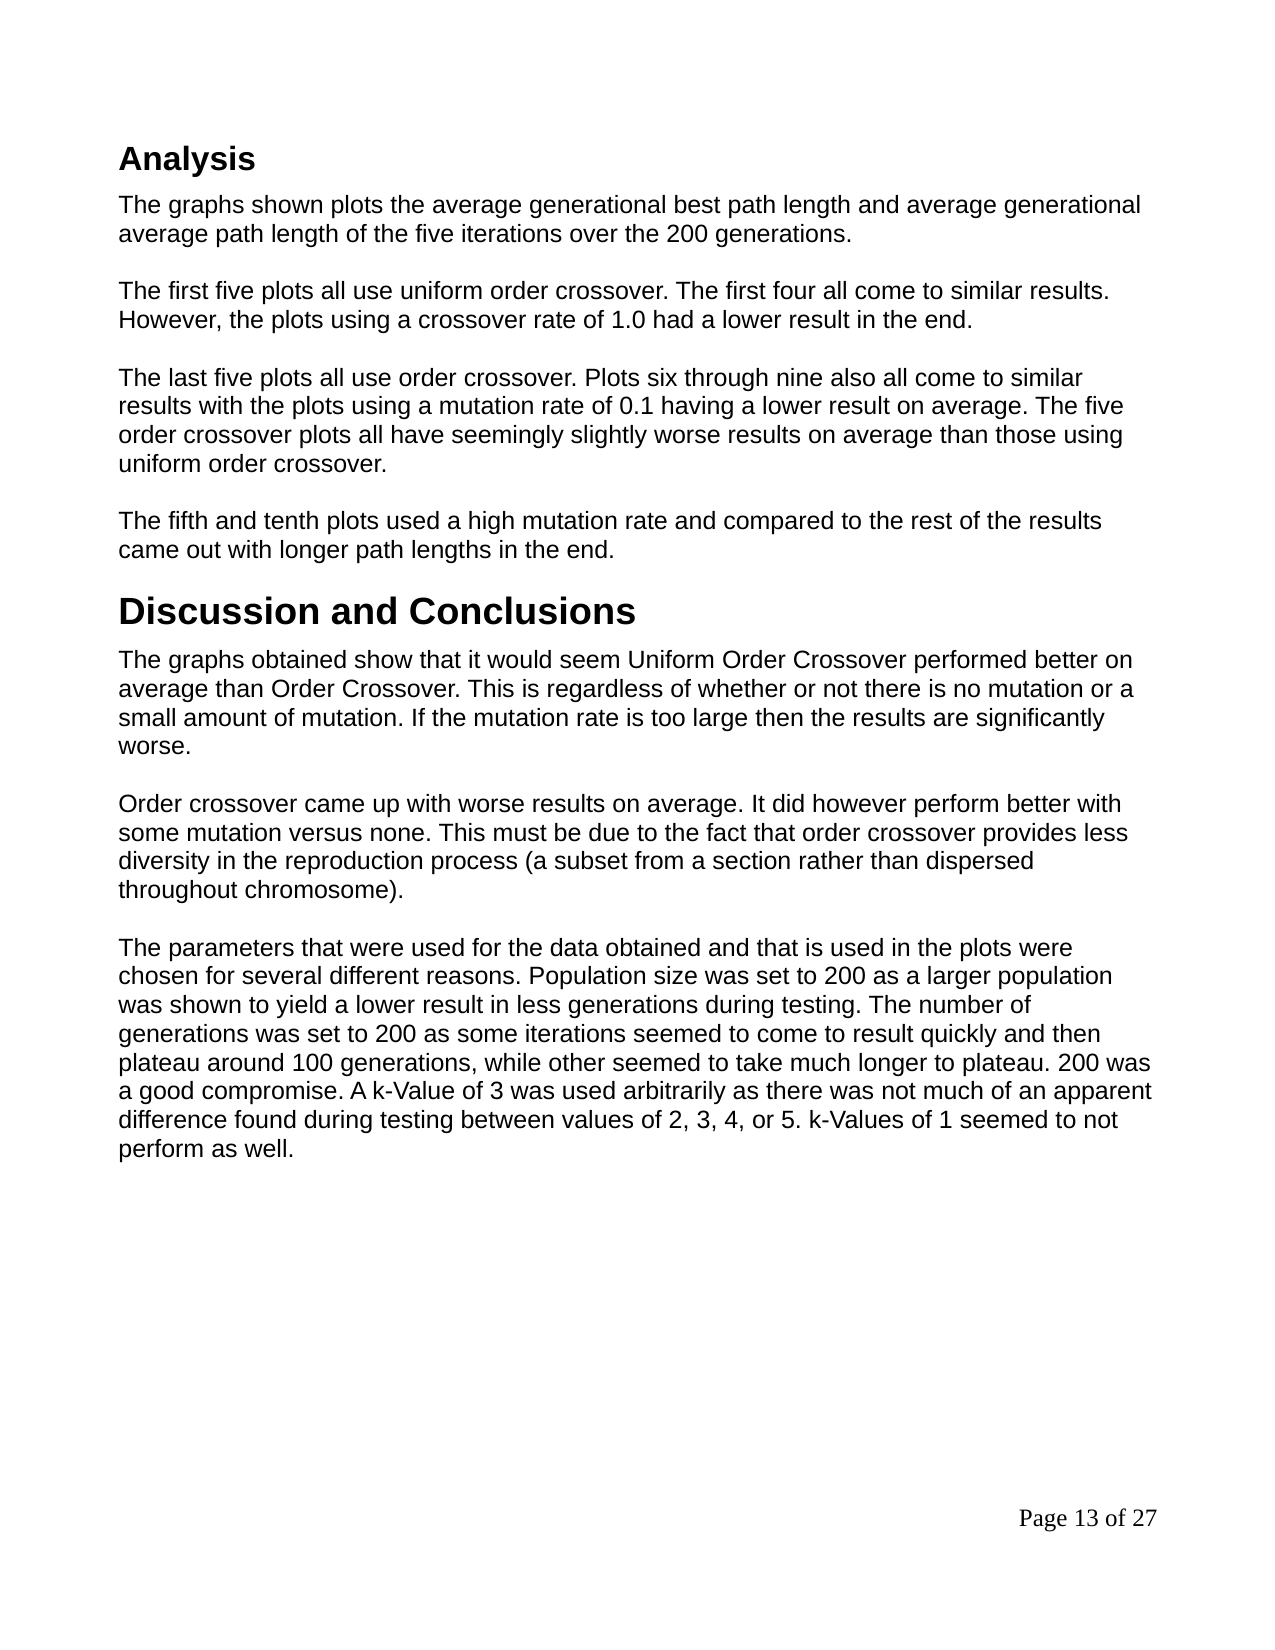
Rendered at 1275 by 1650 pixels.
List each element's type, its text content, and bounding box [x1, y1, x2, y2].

text The first five plots all use uniform order crossover. The first four all come to similar results. However, the plots using a crossover rate of 1.0 had a lower result in the end. [118, 276, 1157, 334]
text The graphs shown plots the average generational best path length and average generational average path length of the five iterations over the 200 generations. [118, 190, 1157, 248]
text The parameters that were used for the data obtained and that is used in the plots were chosen for several different reasons. Population size was set to 200 as a larger population was shown to yield a lower result in less generations during testing. The number of generations was set to 200 as some iterations seemed to come to result quickly and then plateau around 100 generations, while other seemed to take much longer to plateau. 200 was a good compromise. A k-Value of 3 was used arbitrarily as there was not much of an apparent difference found during testing between values of 2, 3, 4, or 5. k-Values of 1 seemed to not perform as well. [118, 932, 1157, 1162]
text The last five plots all use order crossover. Plots six through nine also all come to similar results with the plots using a mutation rate of 0.1 having a lower result on average. The five order crossover plots all have seemingly slightly worse results on average than those using uniform order crossover. [118, 363, 1157, 478]
text The fifth and tenth plots used a high mutation rate and compared to the rest of the results came out with longer path lengths in the end. [118, 506, 1157, 564]
text Order crossover came up with worse results on average. It did however perform better with some mutation versus none. This must be due to the fact that order crossover provides less diversity in the reproduction process (a subset from a section rather than dispersed throughout chromosome). [118, 789, 1157, 904]
subtitle Analysis [118, 139, 1157, 178]
text The graphs obtained show that it would seem Uniform Order Crossover performed better on average than Order Crossover. This is regardless of whether or not there is no mutation or a small amount of mutation. If the mutation rate is too large then the results are significantly worse. [118, 645, 1157, 760]
subtitle Discussion and Conclusions [118, 589, 1157, 632]
